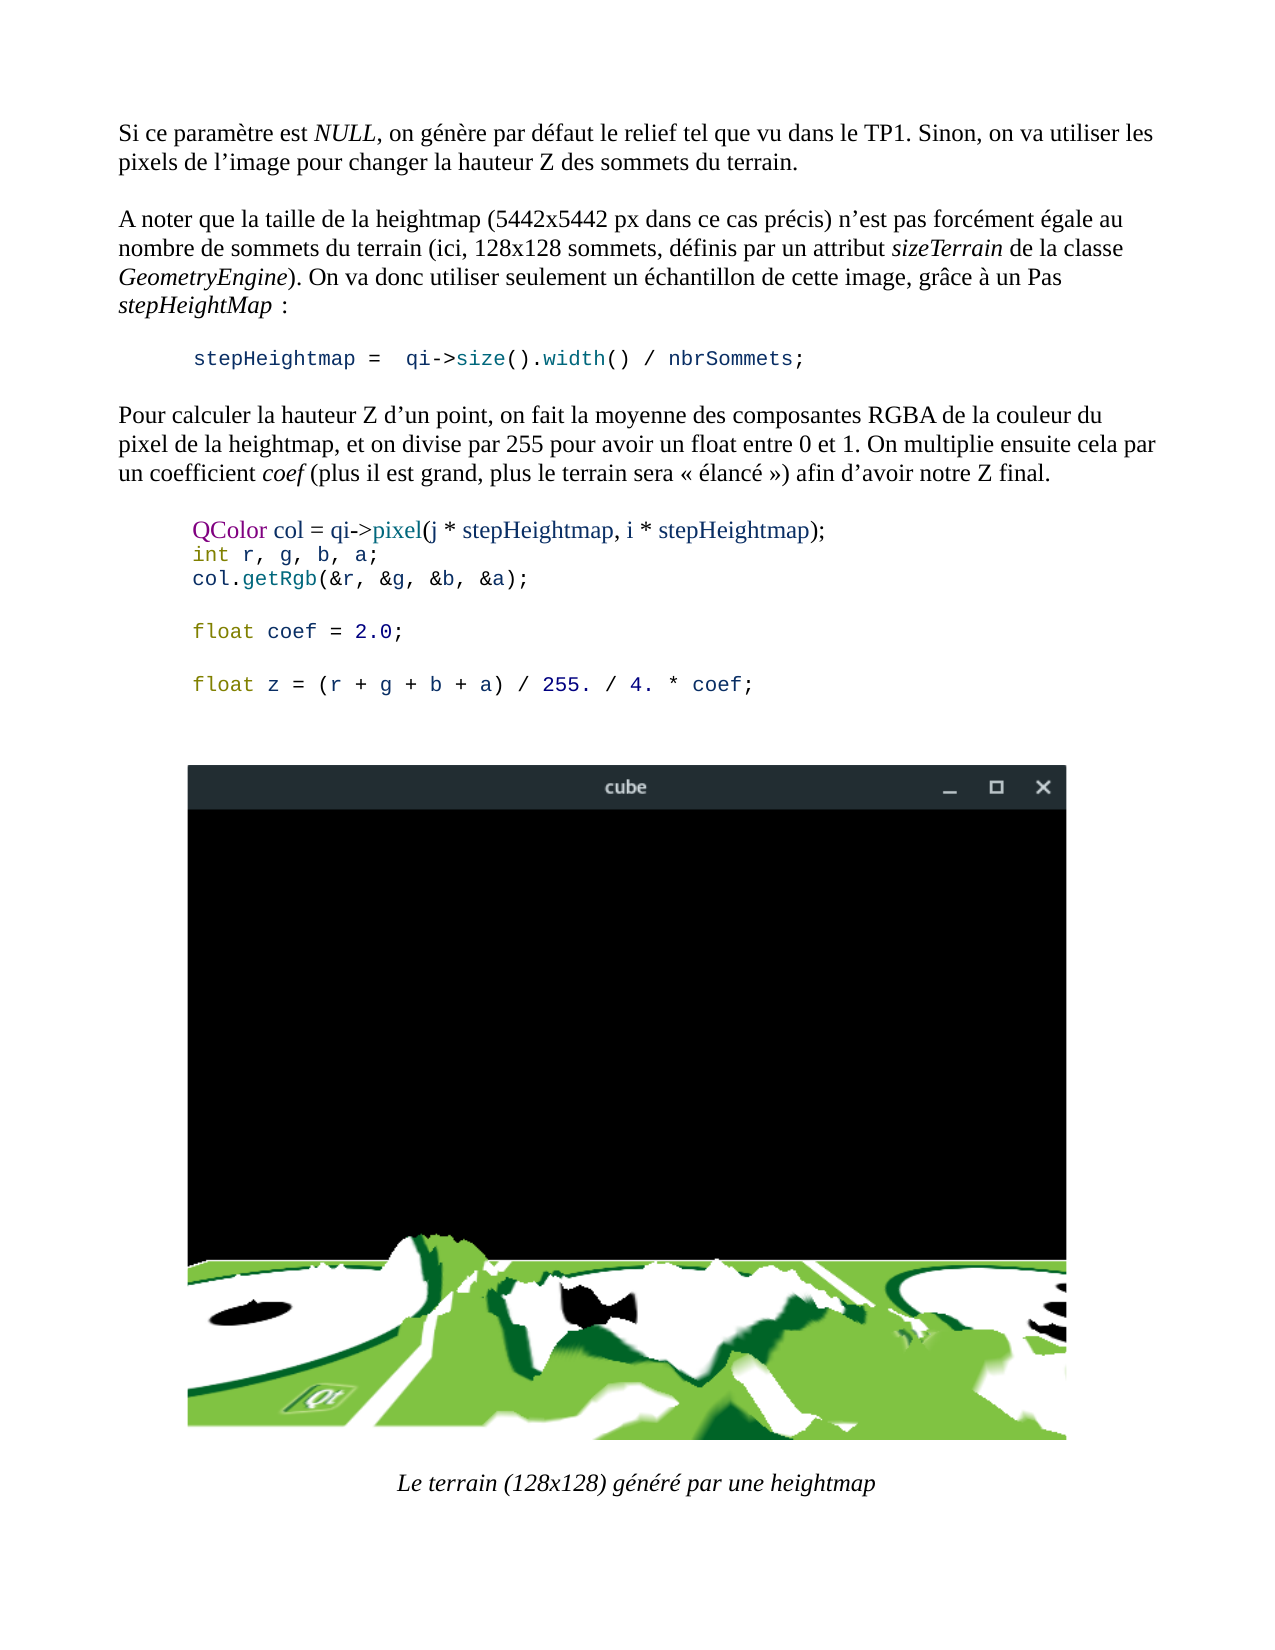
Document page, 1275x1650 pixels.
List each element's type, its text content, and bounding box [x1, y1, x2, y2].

text Le terrain (128x128) généré par une heightmap [118, 1468, 1157, 1497]
text float coef = 2.0; [118, 621, 1157, 645]
text int r, g, b, a; [118, 544, 1157, 568]
text float z = (r + g + b + a) / 255. / 4. * coef; [118, 674, 1157, 698]
text Pour calculer la hauteur Z d’un point, on fait la moyenne des composantes RGBA de la couleur du pixel de la heightmap, et on divise par 255 pour avoir un float entre 0 et 1. On multiplie ensuite cela par un coefficient coef (plus il est grand, plus le terrain sera « élancé ») afin d’avoir notre Z final. [118, 401, 1157, 487]
text col.getRgb(&r, &g, &b, &a); [118, 568, 1157, 592]
text QColor col = qi->pixel(j * stepHeightmap, i * stepHeightmap); [118, 516, 1157, 544]
text stepHeightmap = qi->size().width() / nbrSommets; [118, 348, 1157, 372]
picture [187, 765, 1067, 1440]
text Si ce paramètre est NULL, on génère par défaut le relief tel que vu dans le TP1. Sinon, on va utiliser les pixels de l’image pour changer la hauteur Z des sommets du terrain. [118, 118, 1157, 176]
text A noter que la taille de la heightmap (5442x5442 px dans ce cas précis) n’est pas forcément égale au nombre de sommets du terrain (ici, 128x128 sommets, définis par un attribut sizeTerrain de la classe GeometryEngine). On va donc utiliser seulement un échantillon de cette image, grâce à un Pas stepHeightMap : [118, 204, 1157, 319]
